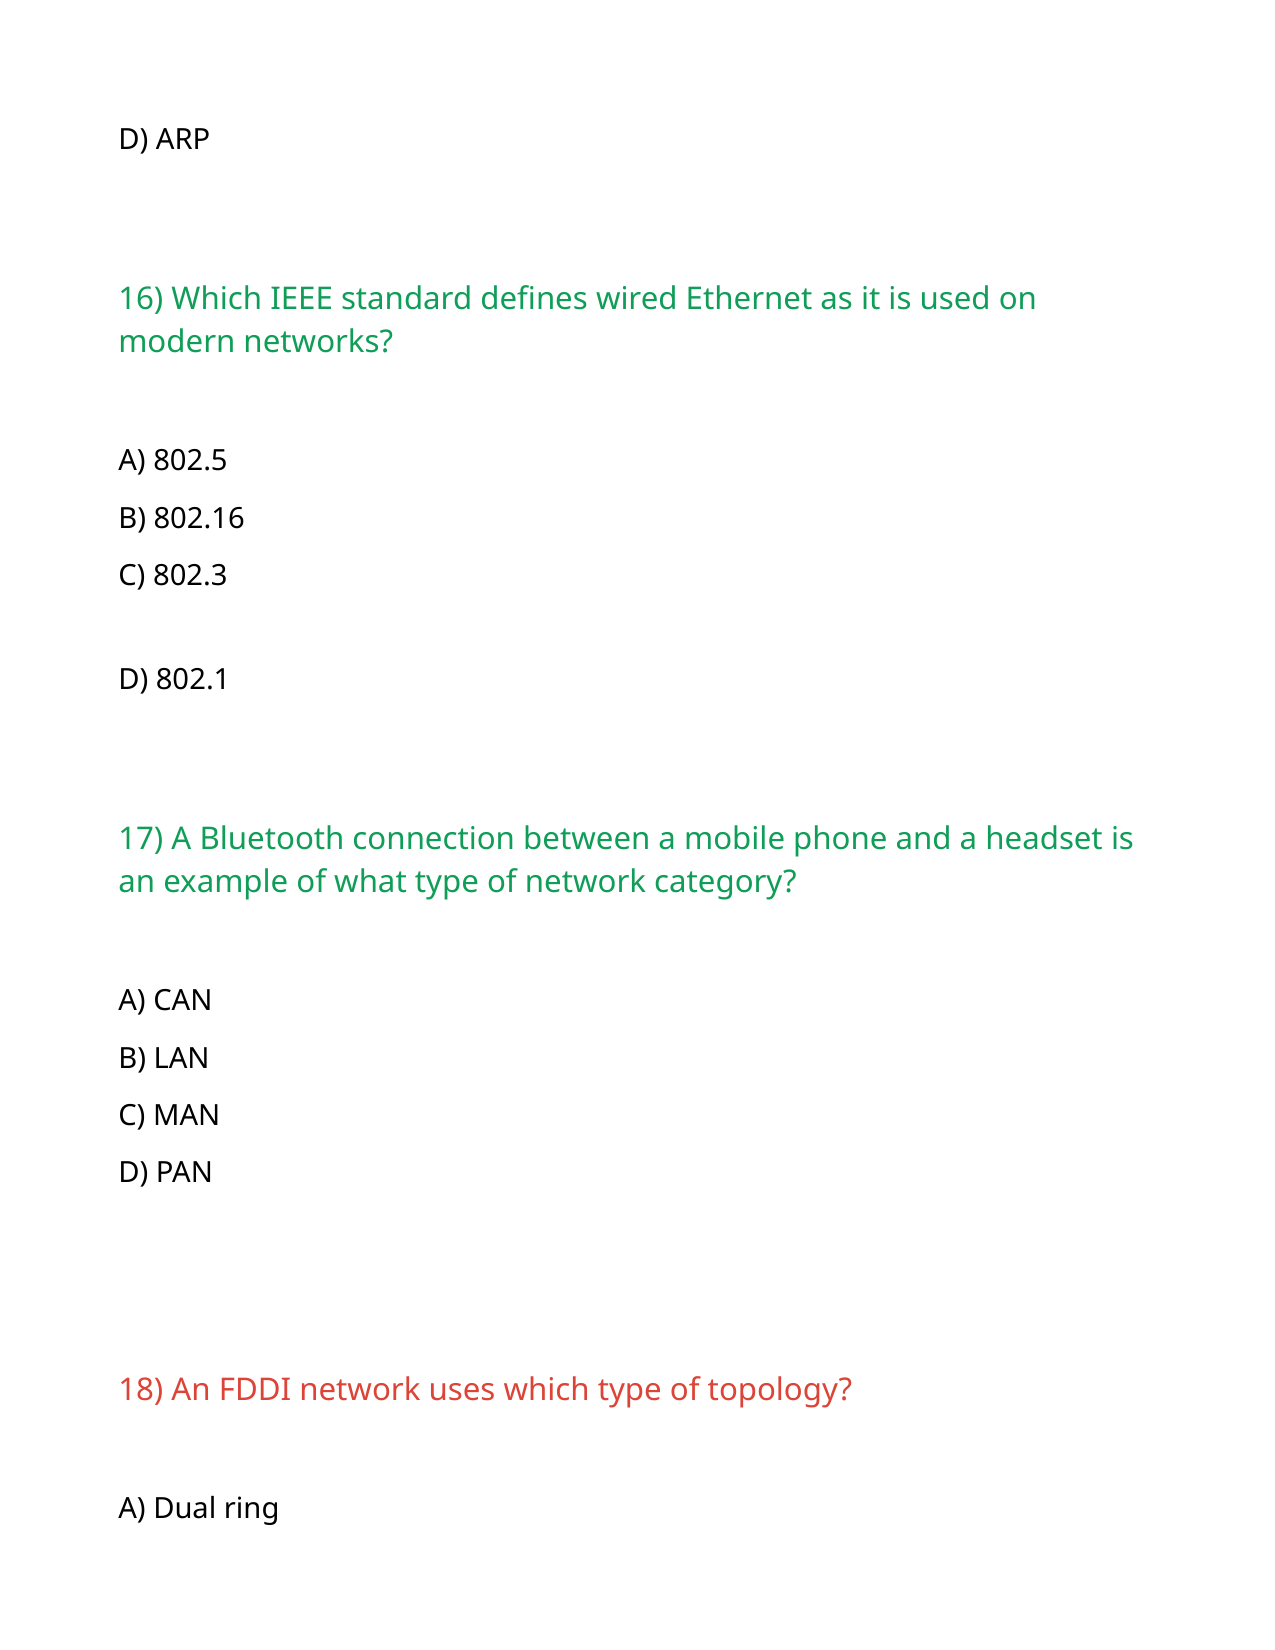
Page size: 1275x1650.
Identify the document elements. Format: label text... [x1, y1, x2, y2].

text D) 802.1 [118, 658, 1157, 698]
text [0, 1094, 31, 1126]
text B) 802.16 [118, 497, 1157, 537]
text [0, 1037, 31, 1068]
text [0, 658, 31, 689]
text 17) A Bluetooth connection between a mobile phone and a headset is an example of what type of network category? [118, 816, 1157, 901]
text A) CAN [118, 979, 1157, 1019]
text D) ARP [118, 118, 1157, 158]
text [0, 1152, 31, 1183]
text D) PAN [118, 1152, 1157, 1191]
text C) 802.3 [118, 554, 1157, 594]
text 18) An FDDI network uses which type of topology? [118, 1367, 1157, 1410]
text C) MAN [118, 1094, 1157, 1134]
text [0, 439, 31, 471]
text B) LAN [118, 1037, 1157, 1077]
text [0, 979, 31, 1011]
text [0, 554, 31, 586]
text [0, 118, 31, 149]
text A) Dual ring [118, 1488, 1157, 1527]
text [0, 497, 31, 528]
text [0, 1488, 31, 1519]
text 16) Which IEEE standard defines wired Ethernet as it is used on modern networks? [118, 276, 1157, 361]
text A) 802.5 [118, 439, 1157, 479]
